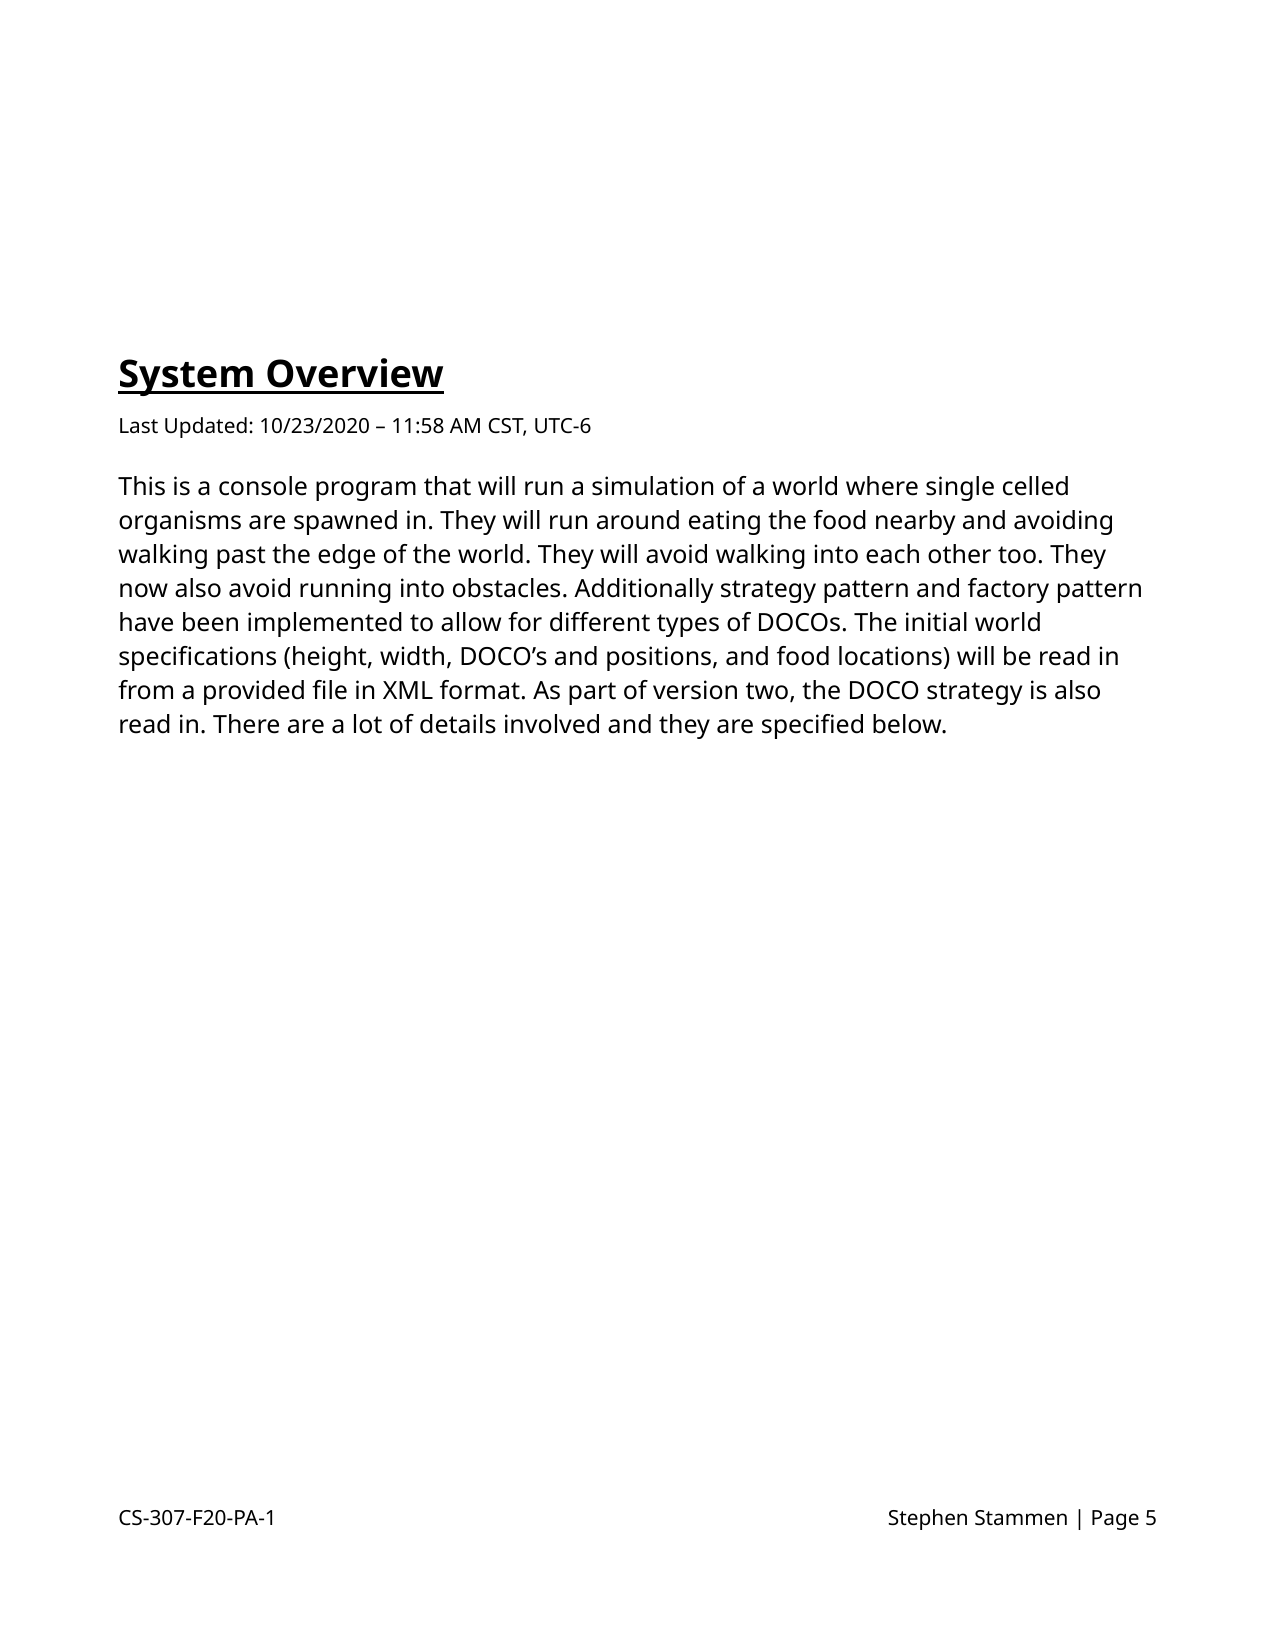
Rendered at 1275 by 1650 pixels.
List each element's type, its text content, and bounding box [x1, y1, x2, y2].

text Last Updated: 10/23/2020 – 11:58 AM CST, UTC-6 [118, 411, 1157, 440]
text This is a console program that will run a simulation of a world where single celled organisms are spawned in. They will run around eating the food nearby and avoiding walking past the edge of the world. They will avoid walking into each other too. They now also avoid running into obstacles. Additionally strategy pattern and factory pattern have been implemented to allow for different types of DOCOs. The initial world specifications (height, width, DOCO’s and positions, and food locations) will be read in from a provided file in XML format. As part of version two, the DOCO strategy is also read in. There are a lot of details involved and they are specified below. [118, 468, 1157, 741]
subtitle System Overview [118, 347, 1157, 399]
